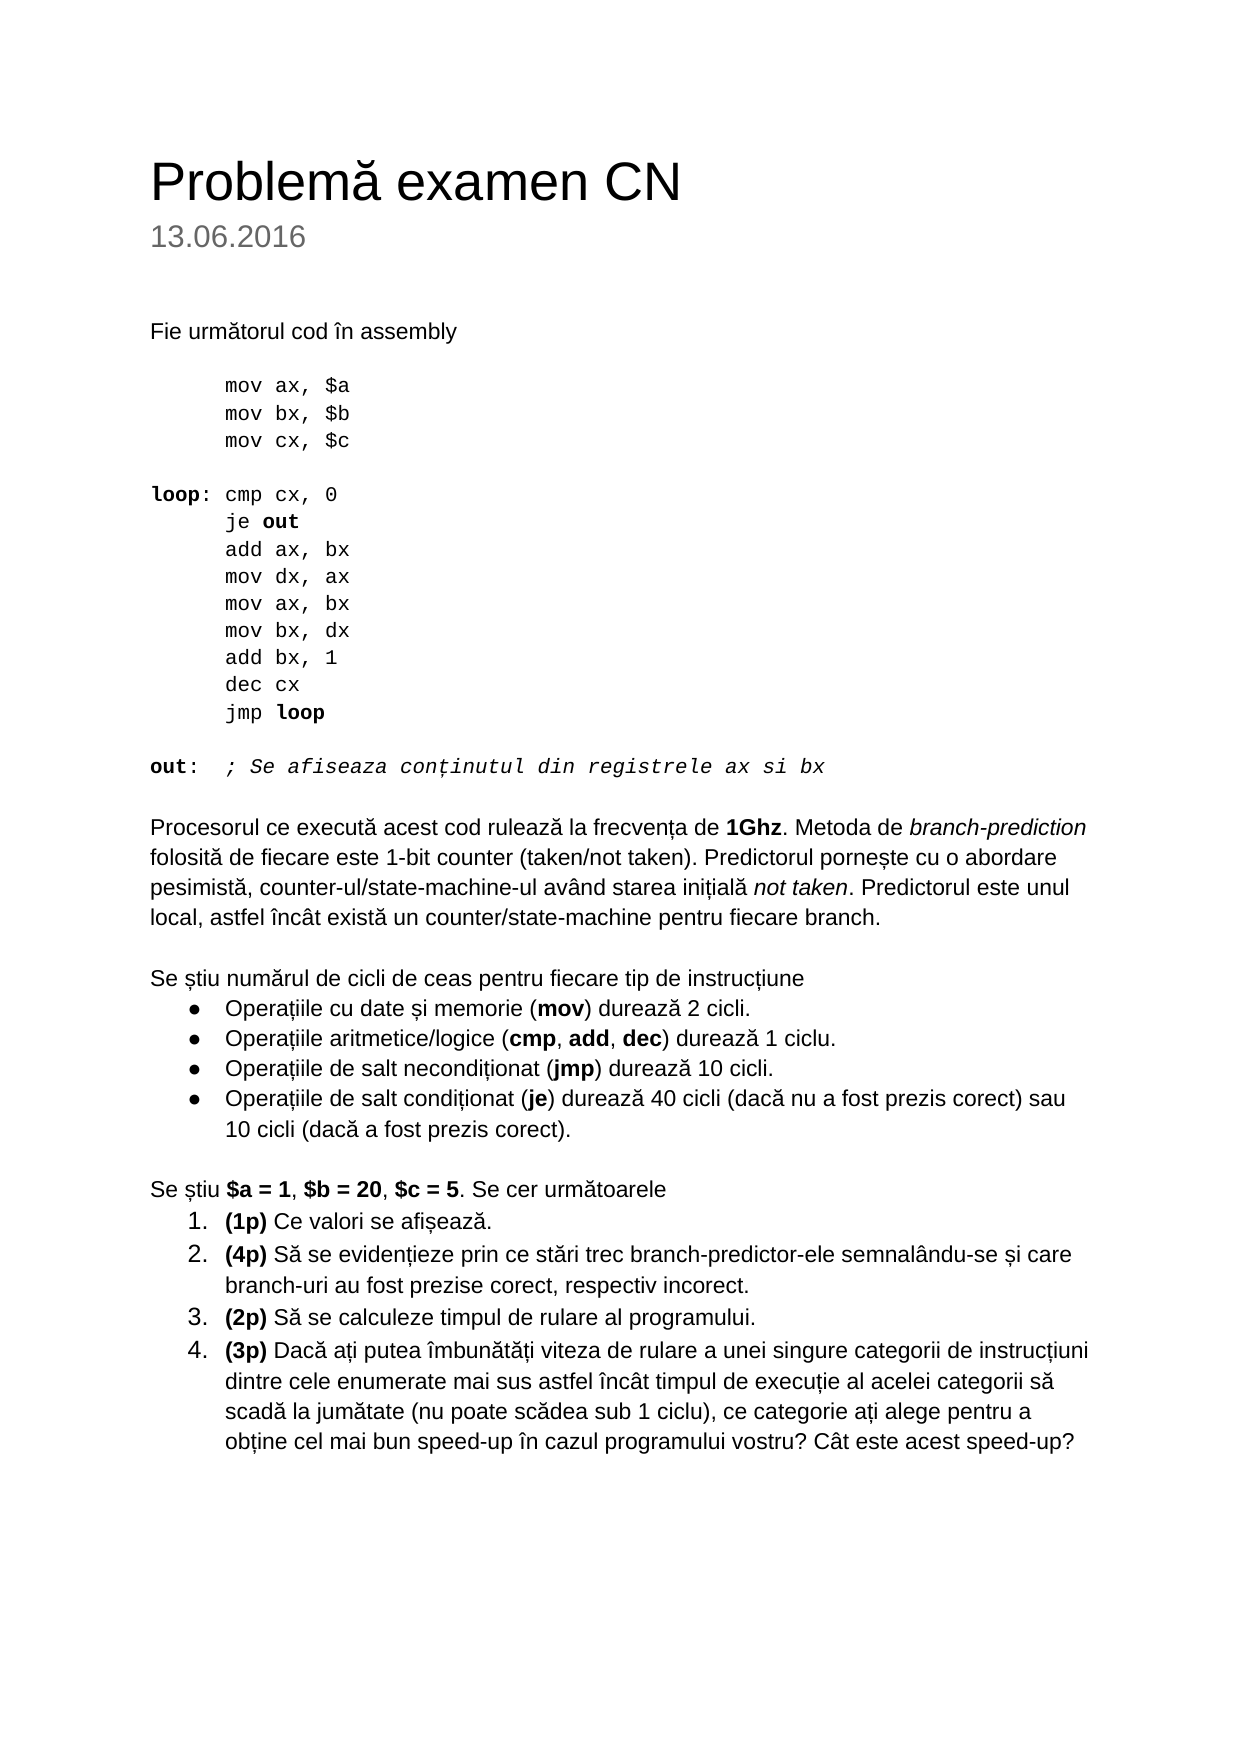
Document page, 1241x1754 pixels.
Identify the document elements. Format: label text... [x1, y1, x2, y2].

list Operațiile aritmetice/logice (cmp, add, dec) durează 1 ciclu. [187, 1025, 1090, 1051]
text Procesorul ce execută acest cod rulează la frecvența de 1Ghz. Metoda de branch-prediction folosită de fiecare este 1-bit counter (taken/not taken). Predictorul pornește cu o abordare pesimistă, counter-ul/state-machine-ul având starea inițială not taken. Predictorul este unul local, astfel încât există un counter/state-machine pentru fiecare branch. [150, 813, 1090, 930]
list (1p) Ce valori se afișează. [187, 1206, 1090, 1235]
text je out [150, 511, 1090, 535]
text out: ; Se afiseaza conținutul din registrele ax si bx [150, 756, 1090, 780]
list (2p) Să se calculeze timpul de rulare al programului. [187, 1302, 1090, 1331]
text add ax, bx [150, 538, 1090, 562]
list (3p) Dacă ați putea îmbunătăți viteza de rulare a unei singure categorii de instrucțiuni dintre cele enumerate mai sus astfel încât timpul de execuție al acelei categorii să scadă la jumătate (nu poate scădea sub 1 ciclu), ce categorie ați alege pentru a obține cel mai bun speed-up în cazul programului vostru? Cât este acest speed-up? [187, 1335, 1090, 1454]
text loop: cmp cx, 0 [150, 484, 1090, 508]
text mov ax, $a [150, 375, 1090, 399]
list Operațiile de salt necondiționat (jmp) durează 10 cicli. [187, 1055, 1090, 1081]
text dec cx [150, 674, 1090, 698]
text Se știu $a = 1, $b = 20, $c = 5. Se cer următoarele [150, 1176, 1090, 1202]
text jmp loop [225, 702, 1090, 725]
text mov bx, $b [150, 403, 1090, 426]
text mov bx, dx [225, 620, 1090, 644]
list (4p) Să se evidențieze prin ce stări trec branch-predictor-ele semnalându-se și care branch-uri au fost prezise corect, respectiv incorect. [187, 1239, 1090, 1298]
text Fie următorul cod în assembly [150, 318, 1090, 344]
subtitle 13.06.2016 [150, 218, 1090, 254]
list Operațiile cu date și memorie (mov) durează 2 cicli. [187, 995, 1090, 1021]
title Problemă examen CN [150, 150, 1090, 212]
text mov dx, ax [225, 566, 1090, 589]
list Operațiile de salt condiționat (je) durează 40 cicli (dacă nu a fost prezis corect) sau 10 cicli (dacă a fost prezis corect). [187, 1085, 1090, 1142]
text mov cx, $c [225, 430, 1090, 453]
text mov ax, bx [225, 593, 1090, 617]
text add bx, 1 [150, 647, 1090, 671]
text Se știu numărul de cicli de ceas pentru fiecare tip de instrucțiune [150, 964, 1090, 991]
